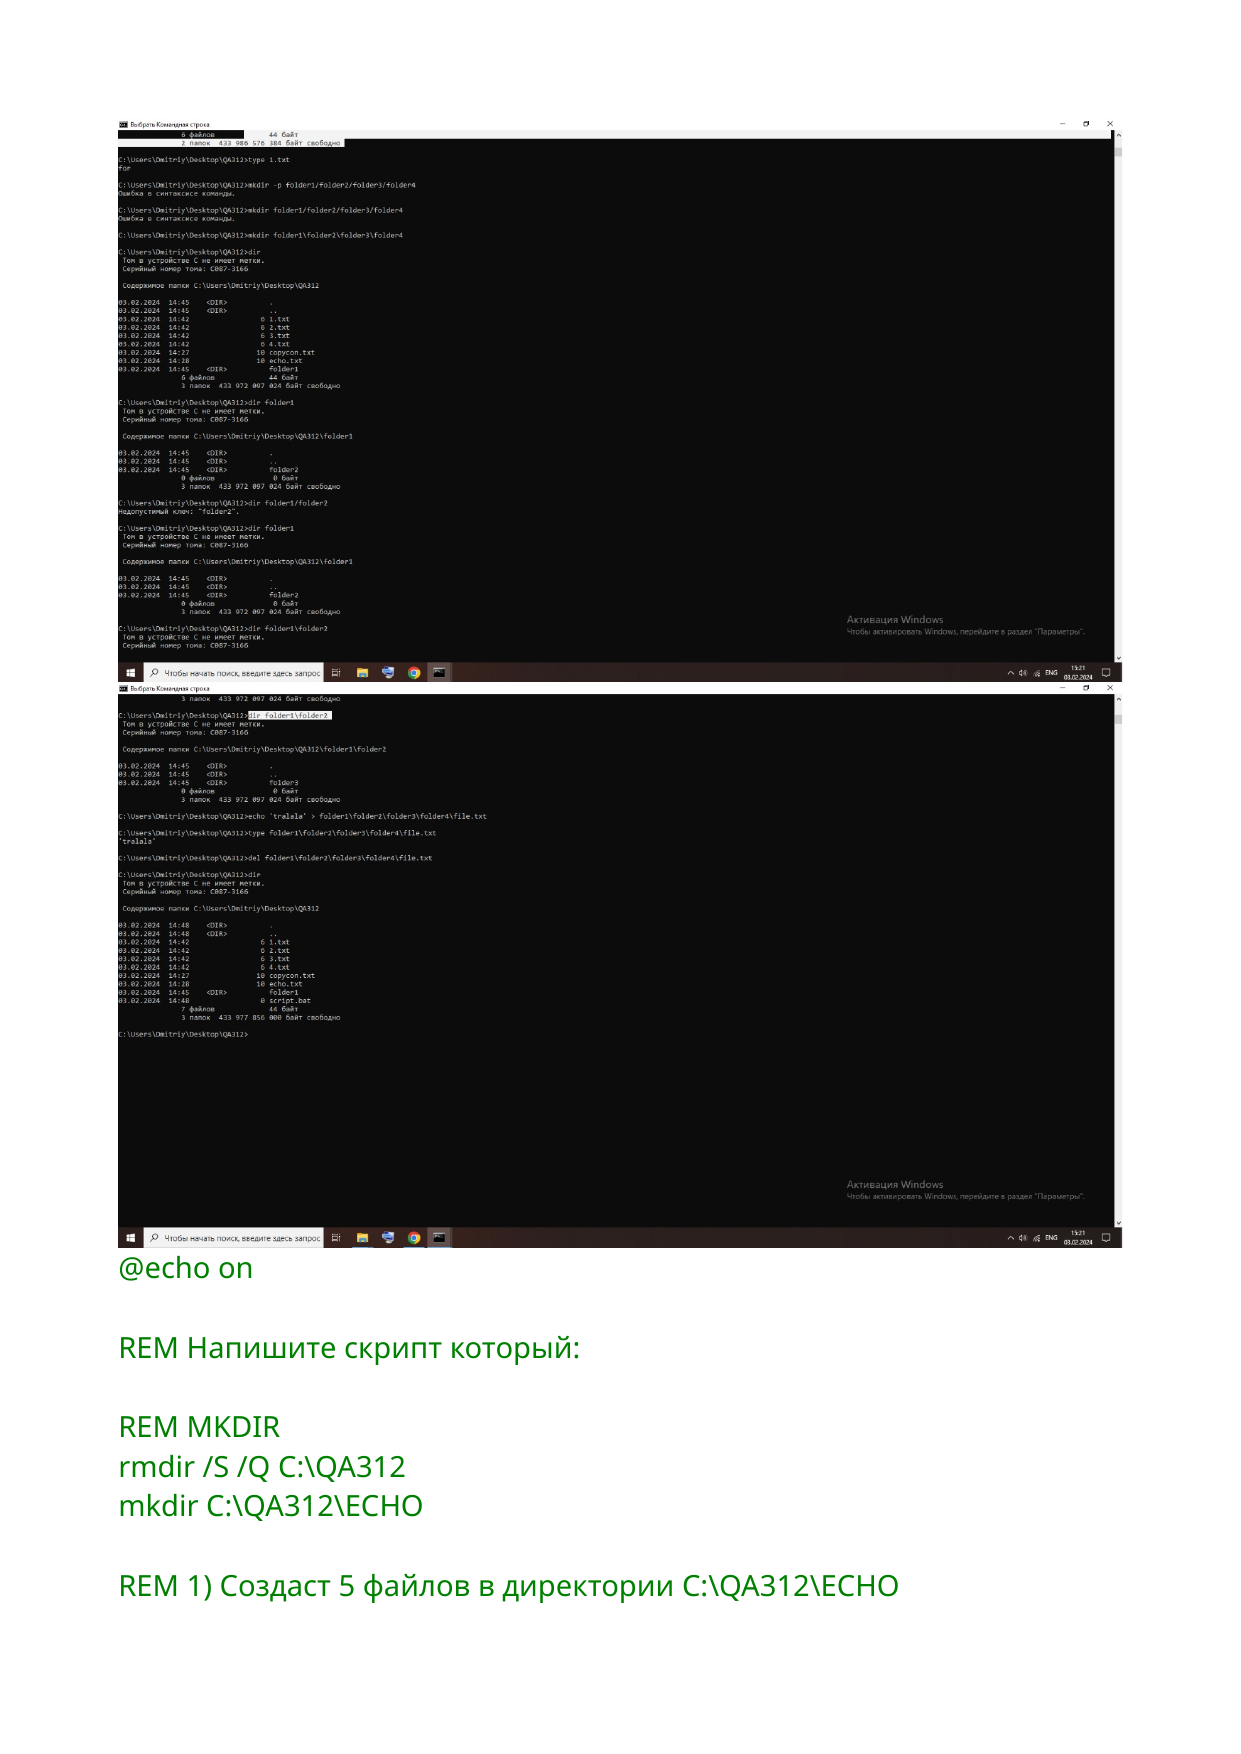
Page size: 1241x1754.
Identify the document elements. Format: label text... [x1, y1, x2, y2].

text @echo on [118, 1248, 1122, 1287]
text REM Напишите скрипт который: [118, 1327, 1122, 1367]
text mkdir C:\QA312\ECHO [118, 1486, 1122, 1525]
text rmdir /S /Q C:\QA312 [118, 1446, 1122, 1486]
text REM 1) Создаст 5 файлов в директории C:\QA312\ECHO [118, 1565, 1122, 1605]
picture [118, 118, 1123, 1248]
text REM MKDIR [118, 1406, 1122, 1446]
